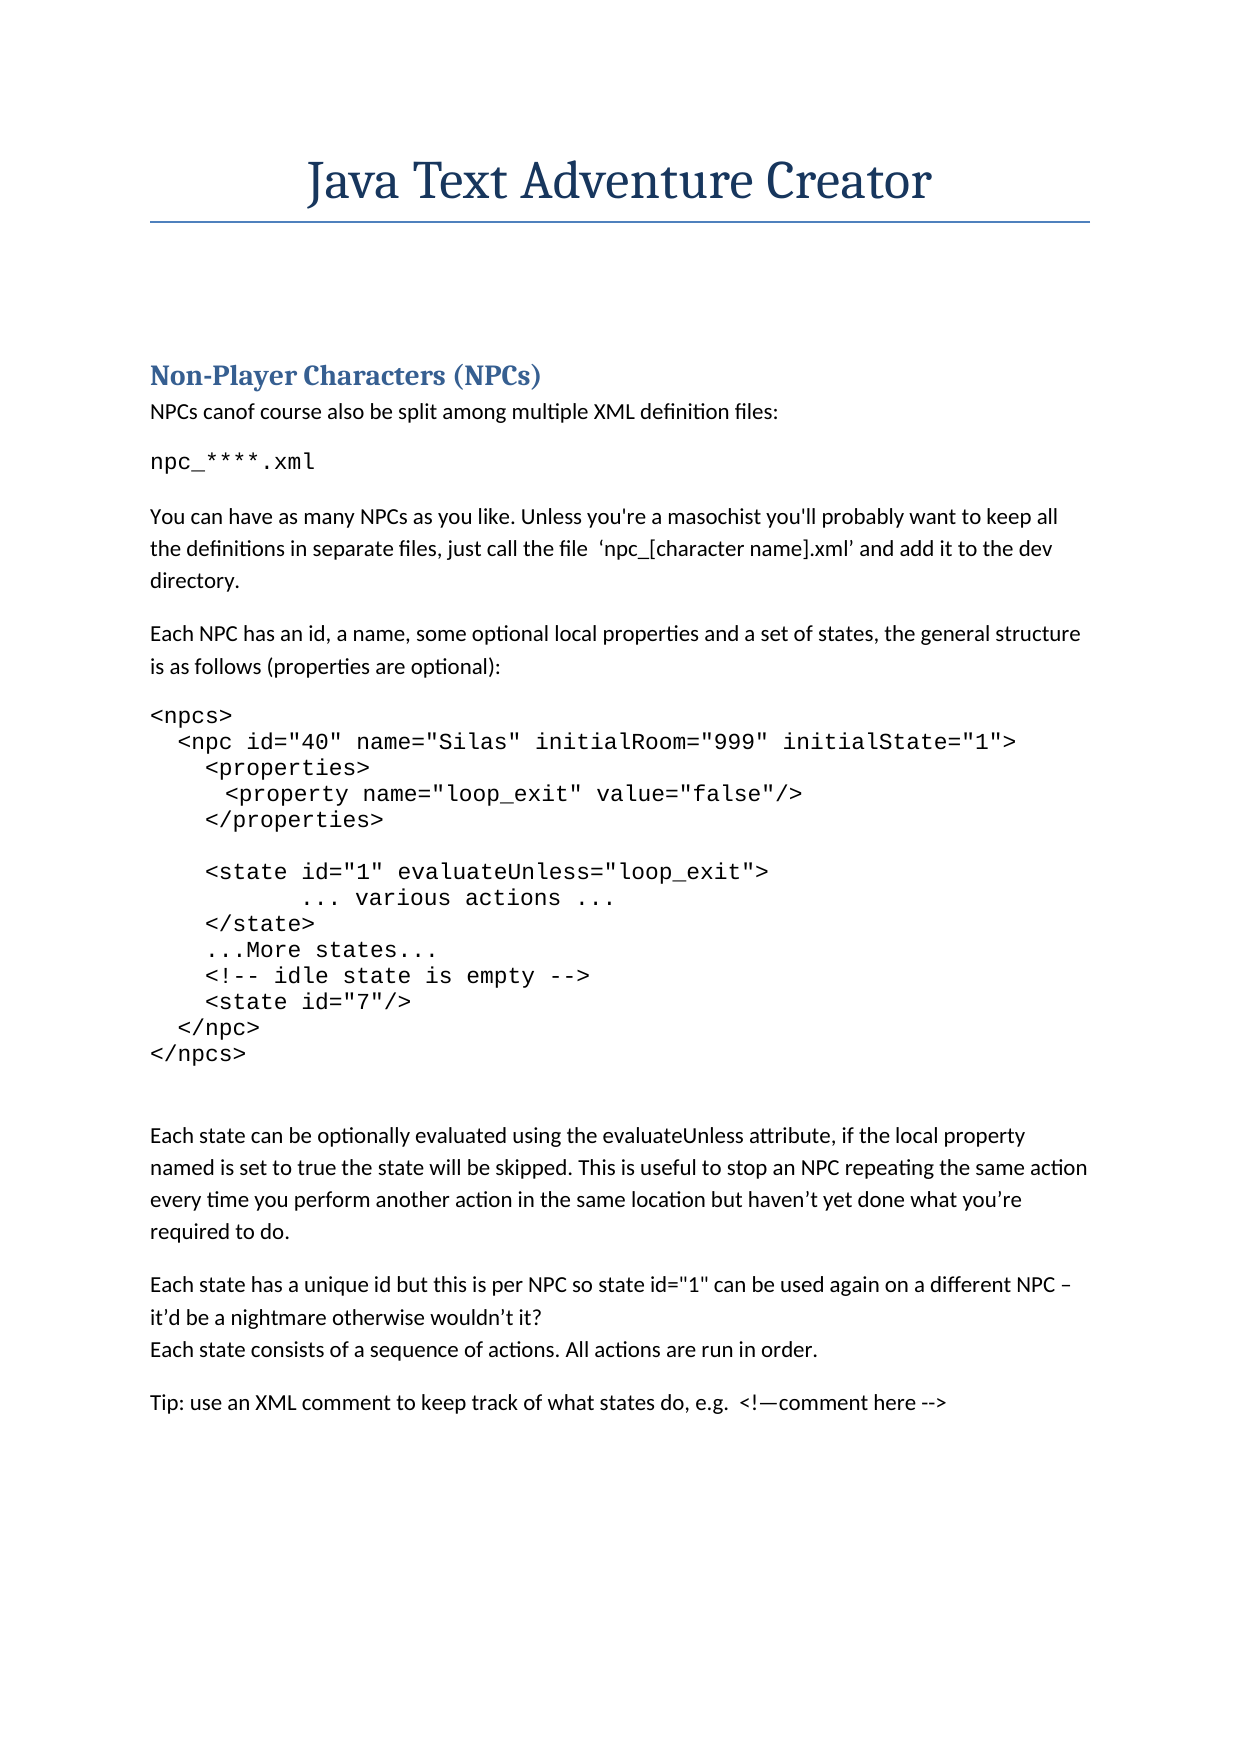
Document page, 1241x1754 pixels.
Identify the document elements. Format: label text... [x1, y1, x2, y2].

text NPCs canof course also be split among multiple XML definition files: [150, 397, 1090, 425]
text <state id="1" evaluateUnless="loop_exit"> [150, 860, 1090, 886]
text ... various actions ... [150, 886, 1090, 912]
text <!-- idle state is empty --> [150, 964, 1090, 990]
text </properties> [150, 808, 1090, 834]
text You can have as many NPCs as you like. Unless you're a masochist you'll probably want to keep all the definitions in separate files, just call the file ‘npc_[character name].xml’ and add it to the dev directory. [150, 502, 1090, 594]
text Each NPC has an id, a name, some optional local properties and a set of states, the general structure is as follows (properties are optional): [150, 619, 1090, 680]
text Tip: use an XML comment to keep track of what states do, e.g. <!—comment here --> [150, 1388, 1090, 1448]
subtitle Non-Player Characters (NPCs) [150, 359, 1090, 392]
text Each state can be optionally evaluated using the evaluateUnless attribute, if the local property named is set to true the state will be skipped. This is useful to stop an NPC repeating the same action every time you perform another action in the same location but haven’t yet done what you’re required to do. [150, 1121, 1090, 1246]
text npc_****.xml [150, 450, 1090, 502]
text </state> [150, 912, 1090, 938]
text ...More states... [150, 938, 1090, 964]
text <npcs> [150, 705, 1090, 731]
text <property name="loop_exit" value="false"/> [150, 783, 1090, 808]
text Each state has a unique id but this is per NPC so state id="1" can be used again on a different NPC – it’d be a nightmare otherwise wouldn’t it? Each state consists of a sequence of actions. All actions are run in order. [150, 1271, 1090, 1363]
text </npcs> [150, 1042, 1090, 1068]
text </npc> [150, 1016, 1090, 1042]
text <npc id="40" name="Silas" initialRoom="999" initialState="1"> [150, 731, 1090, 757]
text <state id="7"/> [150, 990, 1090, 1016]
text <properties> [150, 757, 1090, 783]
